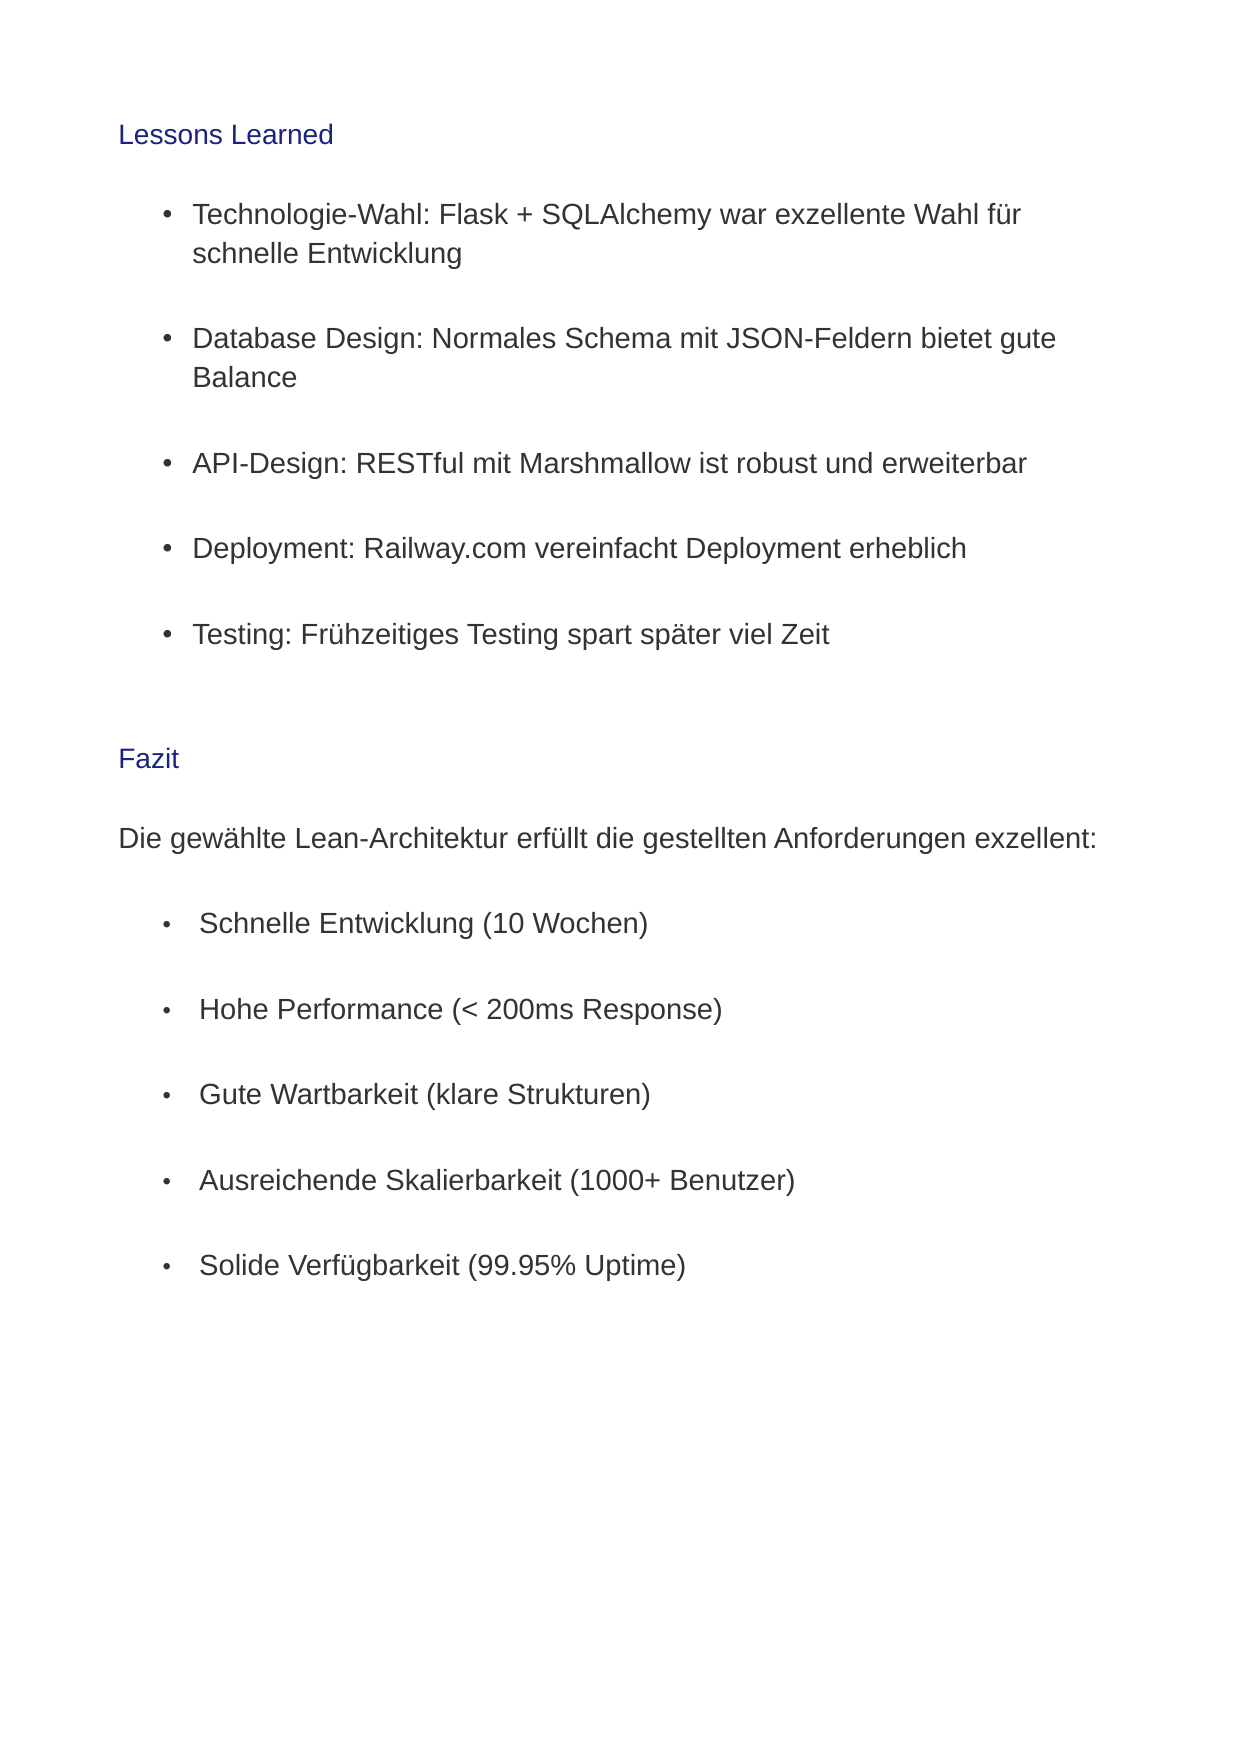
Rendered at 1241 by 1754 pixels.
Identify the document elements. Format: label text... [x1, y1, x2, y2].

list API-Design: RESTful mit Marshmallow ist robust und erweiterbar [162, 446, 1122, 479]
list Database Design: Normales Schema mit JSON-Feldern bietet gute Balance [162, 322, 1122, 394]
list Ausreichende Skalierbarkeit (1000+ Benutzer) [162, 1163, 1122, 1196]
list Hohe Performance (< 200ms Response) [162, 992, 1122, 1025]
text Die gewählte Lean-Architektur erfüllt die gestellten Anforderungen exzellent: [118, 821, 1122, 854]
list Solide Verfügbarkeit (99.95% Uptime) [162, 1248, 1122, 1282]
list Technologie-Wahl: Flask + SQLAlchemy war exzellente Wahl für schnelle Entwicklung [162, 197, 1122, 270]
list Deployment: Railway.com vereinfacht Deployment erheblich [162, 531, 1122, 565]
subtitle Lessons Learned [118, 118, 1122, 151]
list Schnelle Entwicklung (10 Wochen) [162, 906, 1122, 940]
list Gute Wartbarkeit (klare Strukturen) [162, 1077, 1122, 1111]
list Testing: Frühzeitiges Testing spart später viel Zeit [162, 617, 1122, 651]
subtitle Fazit [118, 742, 1122, 774]
